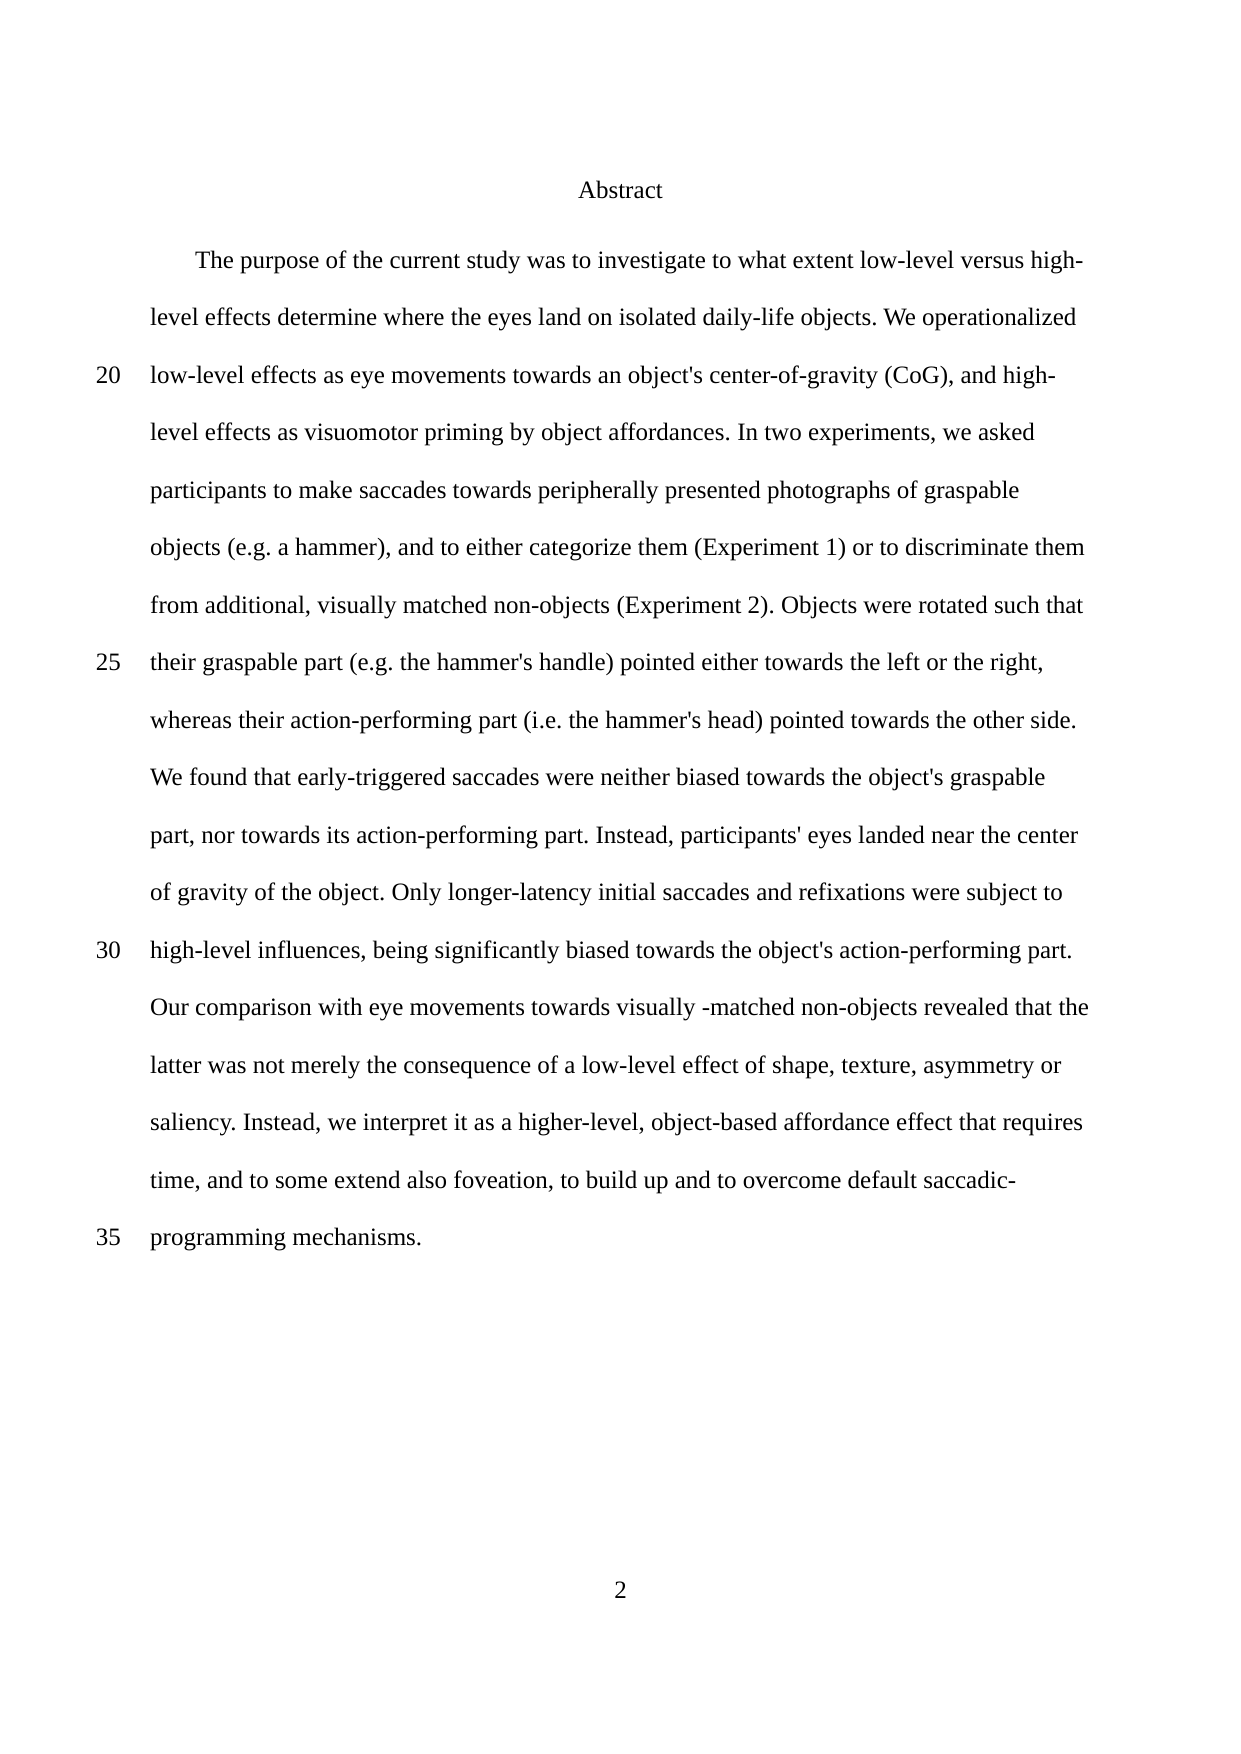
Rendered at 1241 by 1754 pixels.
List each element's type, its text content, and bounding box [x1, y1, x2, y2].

text The purpose of the current study was to investigate to what extent low-level versus high-level effects determine where the eyes land on isolated daily-life objects. We operationalized low-level effects as eye movements towards an object's center-of-gravity (CoG), and high-level effects as visuomotor priming by object affordances. In two experiments, we asked participants to make saccades towards peripherally presented photographs of graspable objects (e.g. a hammer), and to either categorize them (Experiment 1) or to discriminate them from additional, visually matched non-objects (Experiment 2). Objects were rotated such that their graspable part (e.g. the hammer's handle) pointed either towards the left or the right, whereas their action-performing part (i.e. the hammer's head) pointed towards the other side. We found that early-triggered saccades were neither biased towards the object's graspable part, nor towards its action-performing part. Instead, participants' eyes landed near the center of gravity of the object. Only longer-latency initial saccades and refixations were subject to high-level influences, being significantly biased towards the object's action-performing part. Our comparison with eye movements towards visually -matched non-objects revealed that the latter was not merely the consequence of a low-level effect of shape, texture, asymmetry or saliency. Instead, we interpret it as a higher-level, object-based affordance effect that requires time, and to some extend also foveation, to build up and to overcome default saccadic-programming mechanisms. [150, 245, 1091, 1251]
subtitle Abstract [150, 175, 1091, 204]
